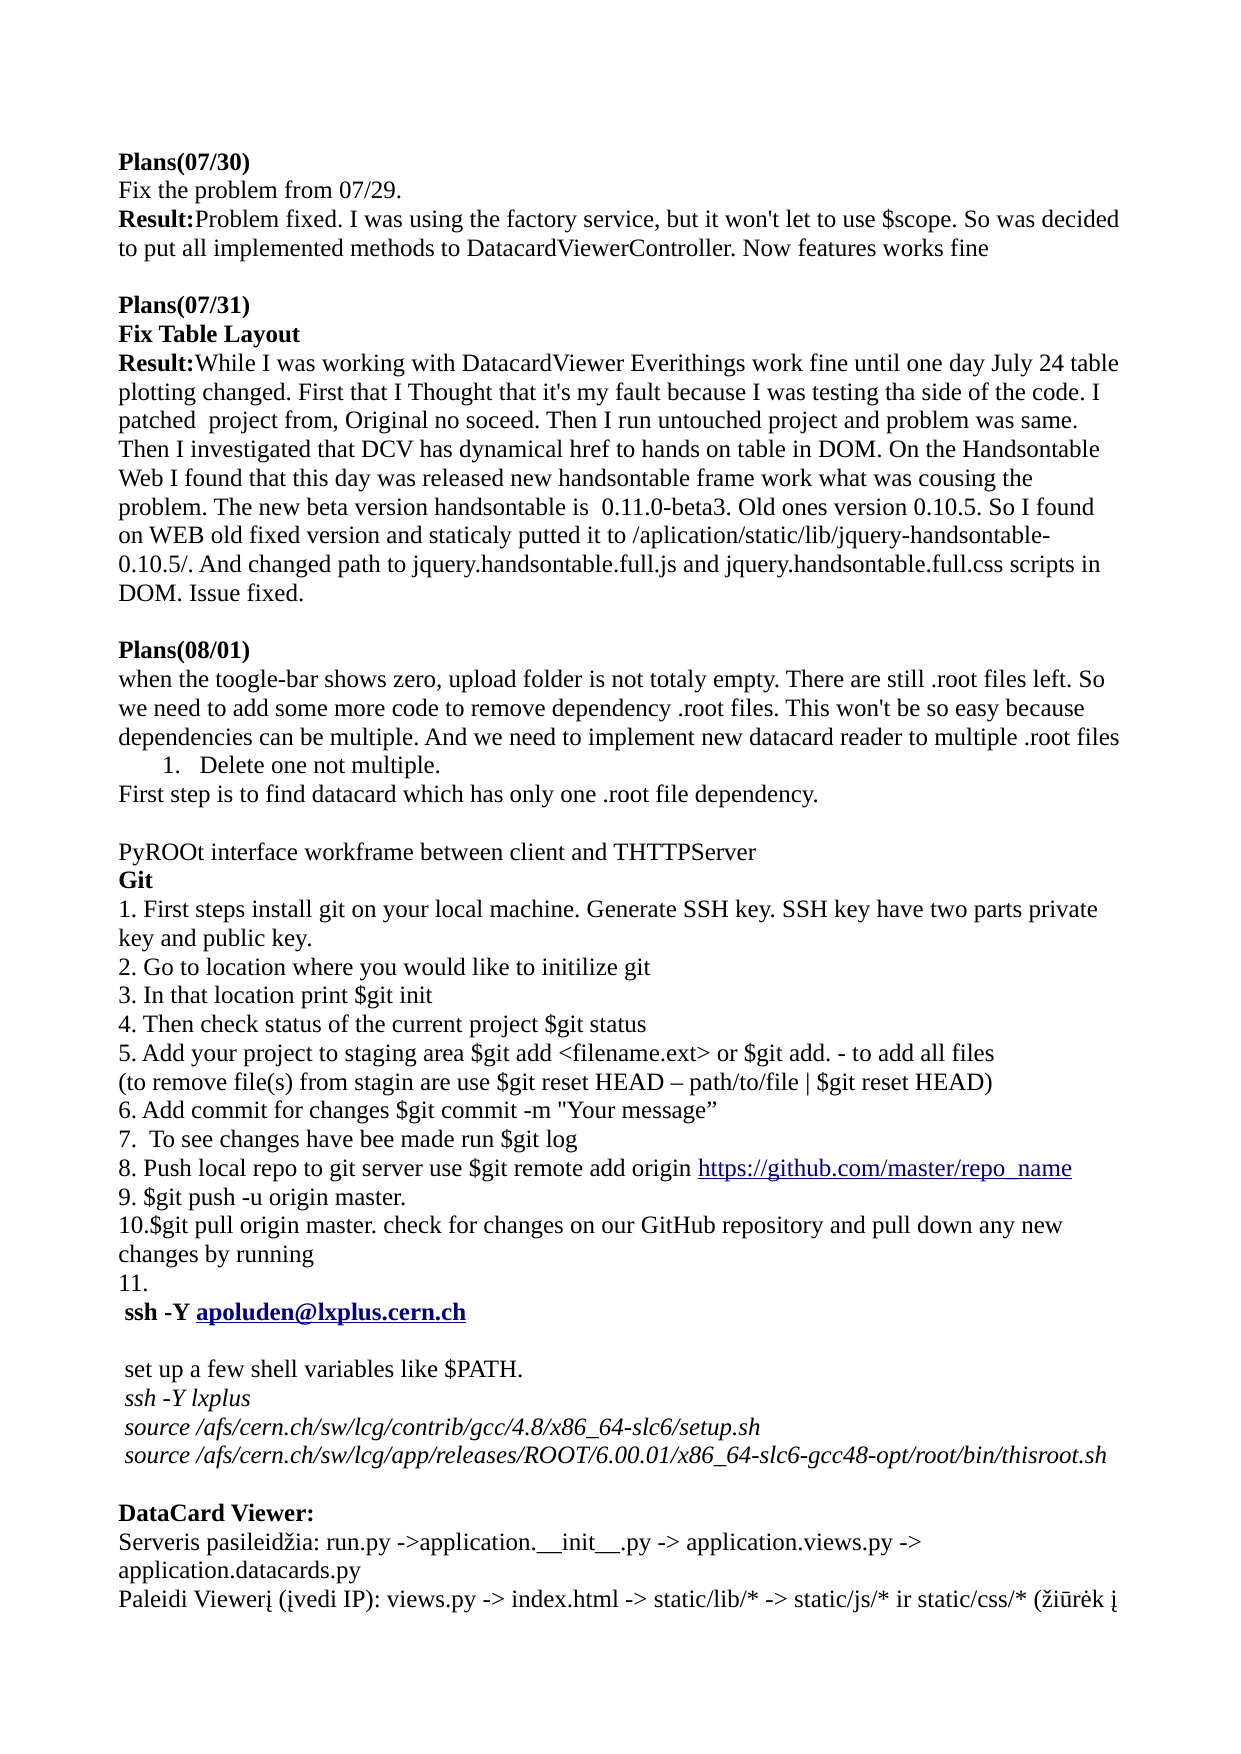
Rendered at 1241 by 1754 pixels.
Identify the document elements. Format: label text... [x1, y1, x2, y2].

text Plans(07/30) [118, 147, 1122, 176]
text source /afs/cern.ch/sw/lcg/contrib/gcc/4.8/x86_64-slc6/setup.sh [118, 1412, 1122, 1441]
text DataCard Viewer: [118, 1498, 1122, 1527]
text 5. Add your project to staging area $git add <filename.ext> or $git add. - to add all files [118, 1038, 1122, 1067]
text 10.$git pull origin master. check for changes on our GitHub repository and pull down any new changes by running [118, 1211, 1122, 1268]
text Paleidi Viewerį (įvedi IP): views.py -> index.html -> static/lib/* -> static/js/* ir static/css/* (žiūrėk į [118, 1584, 1122, 1613]
text 3. In that location print $git init [118, 981, 1122, 1009]
list Delete one not multiple. [162, 751, 1122, 779]
text Plans(08/01) [118, 636, 1122, 664]
text First step is to find datacard which has only one .root file dependency. [118, 779, 1122, 808]
text 11. [118, 1268, 1122, 1297]
text Result:Problem fixed. I was using the factory service, but it won't let to use $scope. So was decided to put all implemented methods to DatacardViewerController. Now features works fine [118, 204, 1122, 262]
text source /afs/cern.ch/sw/lcg/app/releases/ROOT/6.00.01/x86_64-slc6-gcc48-opt/root/bin/thisroot.sh [118, 1441, 1122, 1469]
text 6. Add commit for changes $git commit -m ''Your message” [118, 1096, 1122, 1124]
text Git [118, 866, 1122, 894]
text 8. Push local repo to git server use $git remote add origin https://github.com/master/repo_name [118, 1153, 1122, 1182]
text Fix Table Layout [118, 319, 1122, 348]
text 1. First steps install git on your local machine. Generate SSH key. SSH key have two parts private key and public key. [118, 894, 1122, 952]
text Plans(07/31) [118, 291, 1122, 319]
text ssh -Y lxplus [118, 1383, 1122, 1412]
text Fix the problem from 07/29. [118, 176, 1122, 204]
text when the toogle-bar shows zero, upload folder is not totaly empty. There are still .root files left. So we need to add some more code to remove dependency .root files. This won't be so easy because dependencies can be multiple. And we need to implement new datacard reader to multiple .root files [118, 664, 1122, 751]
text 9. $git push -u origin master. [118, 1182, 1122, 1211]
text (to remove file(s) from stagin are use $git reset HEAD – path/to/file | $git reset HEAD) [118, 1067, 1122, 1096]
text 2. Go to location where you would like to initilize git [118, 952, 1122, 981]
text 7. To see changes have bee made run $git log [118, 1124, 1122, 1153]
text ssh -Y apoluden@lxplus.cern.ch [118, 1297, 1122, 1326]
text 4. Then check status of the current project $git status [118, 1009, 1122, 1038]
text set up a few shell variables like $PATH. [118, 1354, 1122, 1383]
text Serveris pasileidžia: run.py ->application.__init__.py -> application.views.py -> application.datacards.py [118, 1527, 1122, 1584]
text PyROOt interface workframe between client and THTTPServer [118, 837, 1122, 866]
text Result:While I was working with DatacardViewer Everithings work fine until one day July 24 table plotting changed. First that I Thought that it's my fault because I was testing tha side of the code. I patched project from, Original no soceed. Then I run untouched project and problem was same. Then I investigated that DCV has dynamical href to hands on table in DOM. On the Handsontable Web I found that this day was released new handsontable frame work what was cousing the problem. The new beta version handsontable is 0.11.0-beta3. Old ones version 0.10.5. So I found on WEB old fixed version and staticaly putted it to /aplication/static/lib/jquery-handsontable-0.10.5/. And changed path to jquery.handsontable.full.js and jquery.handsontable.full.css scripts in DOM. Issue fixed. [118, 348, 1122, 607]
